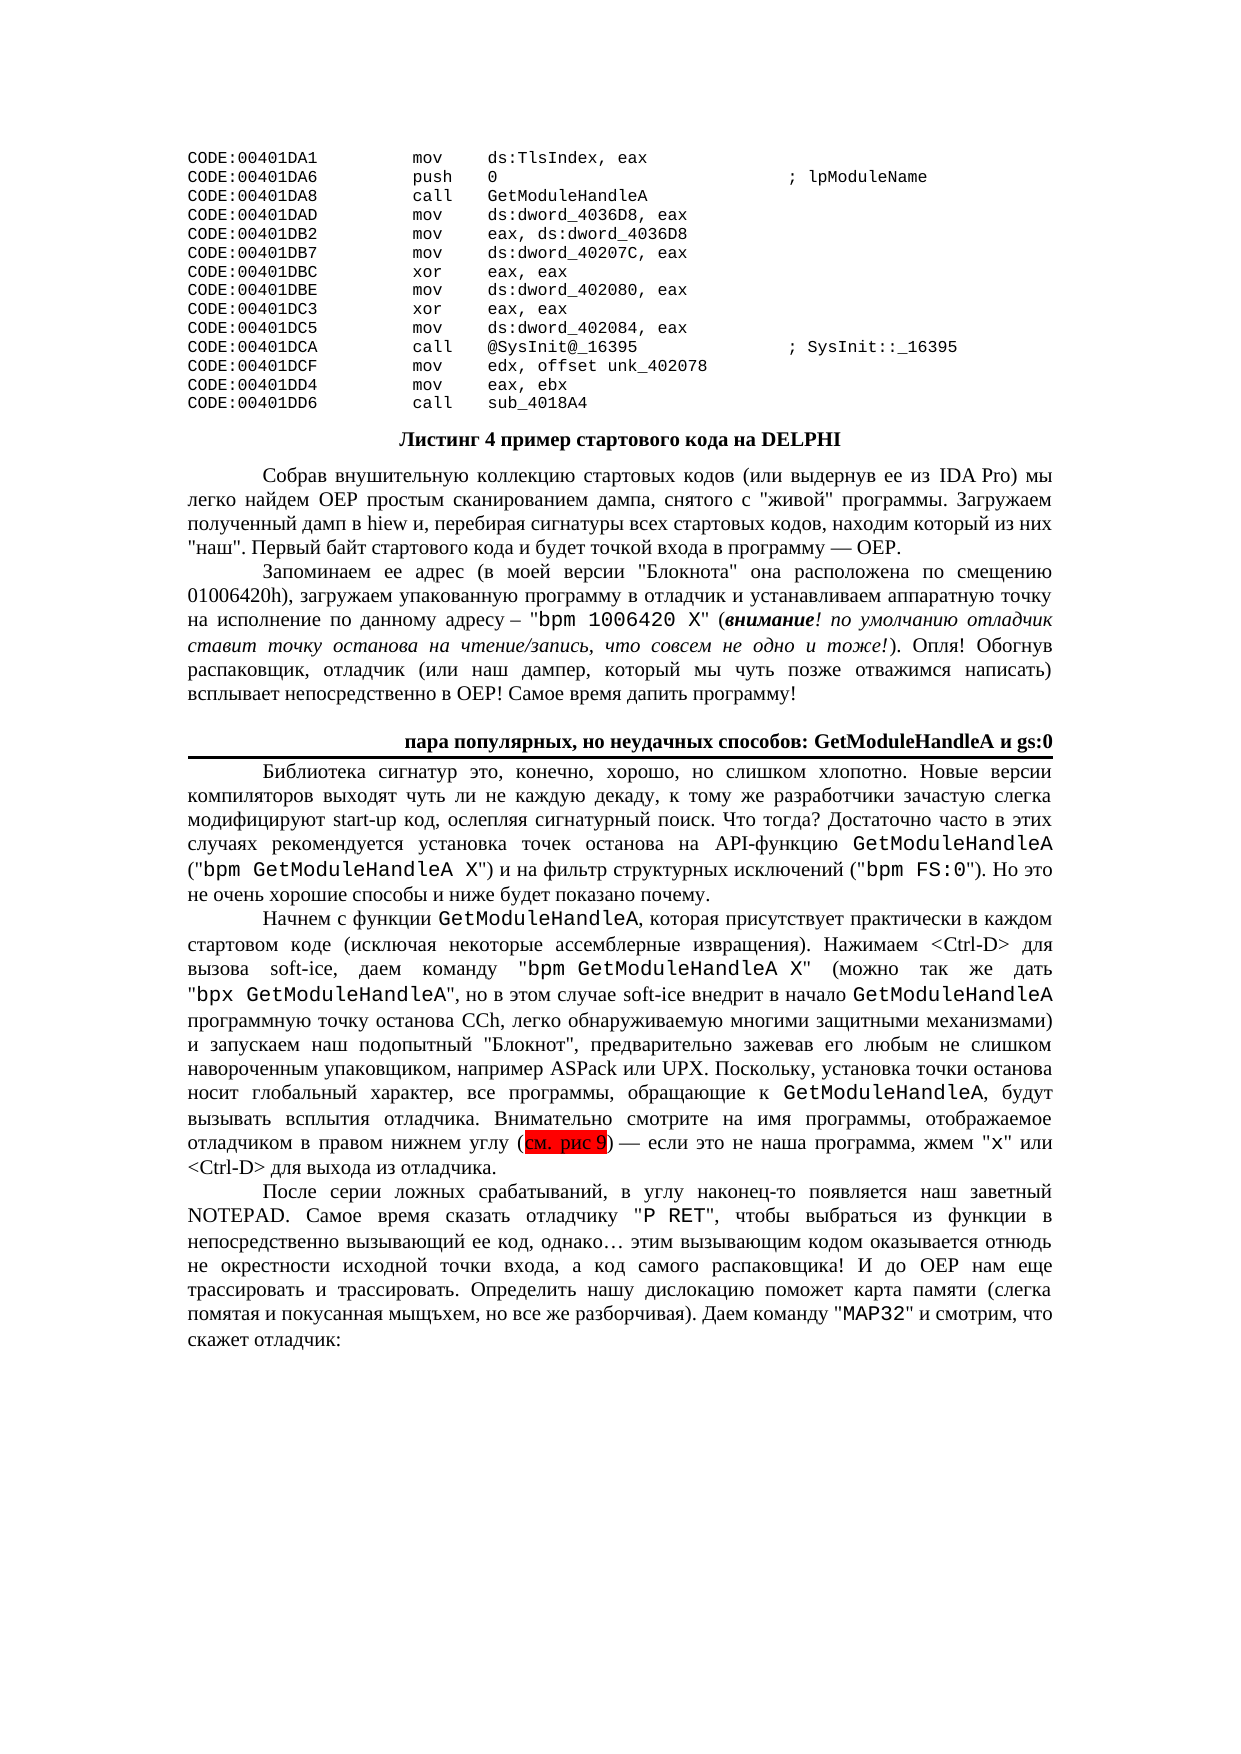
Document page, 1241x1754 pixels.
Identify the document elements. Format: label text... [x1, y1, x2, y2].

text Запоминаем ее адрес (в моей версии "Блокнота" она расположена по смещению 01006420h), загружаем упакованную программу в отладчик и устанавливаем аппаратную точку на исполнение по данному адресу – "bpm 1006420 X" (внимание! по умолчанию отладчик ставит точку останова на чтение/запись, что совсем не одно и тоже!). Опля! Обогнув распаковщик, отладчик (или наш дампер, который мы чуть позже отважимся написать) всплывает непосредственно в OEP! Самое время дапить программу! [187, 559, 1053, 705]
text CODE:00401DAD mov ds:dword_4036D8, eax [187, 207, 1053, 225]
text CODE:00401DCF mov edx, offset unk_402078 [187, 357, 1053, 376]
text После серии ложных срабатываний, в углу наконец-то появляется наш заветный NOTEPAD. Самое время сказать отладчику "P RET", чтобы выбраться из функции в непосредственно вызывающий ее код, однако… этим вызывающим кодом оказывается отнюдь не окрестности исходной точки входа, а код самого распаковщика! И до OEP нам еще трассировать и трассировать. Определить нашу дислокацию поможет карта памяти (слегка помятая и покусанная мыщъхем, но все же разборчивая). Даем команду "MAP32" и смотрим, что скажет отладчик: [187, 1179, 1053, 1351]
text CODE:00401DCA call @SysInit@_16395 ; SysInit::_16395 [187, 338, 1053, 357]
text Листинг 4 пример стартового кода на DELPHI [187, 426, 1053, 451]
text CODE:00401DB7 mov ds:dword_40207C, eax [187, 244, 1053, 263]
text CODE:00401DBC xor eax, eax [187, 263, 1053, 282]
text CODE:00401DA1 mov ds:TlsIndex, eax [187, 150, 1053, 169]
text Собрав внушительную коллекцию стартовых кодов (или выдернув ее из IDA Pro) мы легко найдем OEP простым сканированием дампа, снятого с "живой" программы. Загружаем полученный дамп в hiew и, перебирая сигнатуры всех стартовых кодов, находим который из них "наш". Первый байт стартового кода и будет точкой входа в программу — OEP. [187, 463, 1053, 559]
text CODE:00401DA6 push 0 ; lpModuleName [187, 169, 1053, 188]
text CODE:00401DD4 mov eax, ebx [187, 376, 1053, 395]
text пара популярных, но неудачных способов: GetModuleHandleA и gs:0 [187, 729, 1053, 759]
text CODE:00401DBE mov ds:dword_402080, eax [187, 282, 1053, 301]
text Начнем с функции GetModuleHandleA, которая присутствует практически в каждом стартовом коде (исключая некоторые ассемблерные извращения). Нажимаем <Ctrl-D> для вызова soft-ice, даем команду "bpm GetModuleHandleA X" (можно так же дать "bpx GetModuleHandleA", но в этом случае soft-ice внедрит в начало GetModuleHandleA программную точку останова CCh, легко обнаруживаемую многими защитными механизмами) и запускаем наш подопытный "Блокнот", предварительно зажевав его любым не слишком навороченным упаковщиком, например ASPack или UPX. Поскольку, установка точки останова носит глобальный характер, все программы, обращающие к GetModuleHandleA, будут вызывать всплытия отладчика. Внимательно смотрите на имя программы, отображаемое отладчиком в правом нижнем углу (см. рис 9) — если это не наша программа, жмем "x" или <Ctrl-D> для выхода из отладчика. [187, 906, 1053, 1179]
text CODE:00401DD6 call sub_4018A4 [187, 395, 1053, 414]
text CODE:00401DC3 xor eax, eax [187, 301, 1053, 320]
text CODE:00401DA8 call GetModuleHandleA [187, 188, 1053, 207]
text CODE:00401DC5 mov ds:dword_402084, eax [187, 320, 1053, 338]
text CODE:00401DB2 mov eax, ds:dword_4036D8 [187, 225, 1053, 244]
text Библиотека сигнатур это, конечно, хорошо, но слишком хлопотно. Новые версии компиляторов выходят чуть ли не каждую декаду, к тому же разработчики зачастую слегка модифицируют start-up код, ослепляя сигнатурный поиск. Что тогда? Достаточно часто в этих случаях рекомендуется установка точек останова на API-функцию GetModuleHandleA ("bpm GetModuleHandleA X") и на фильтр структурных исключений ("bpm FS:0"). Но это не очень хорошие способы и ниже будет показано почему. [187, 759, 1053, 906]
